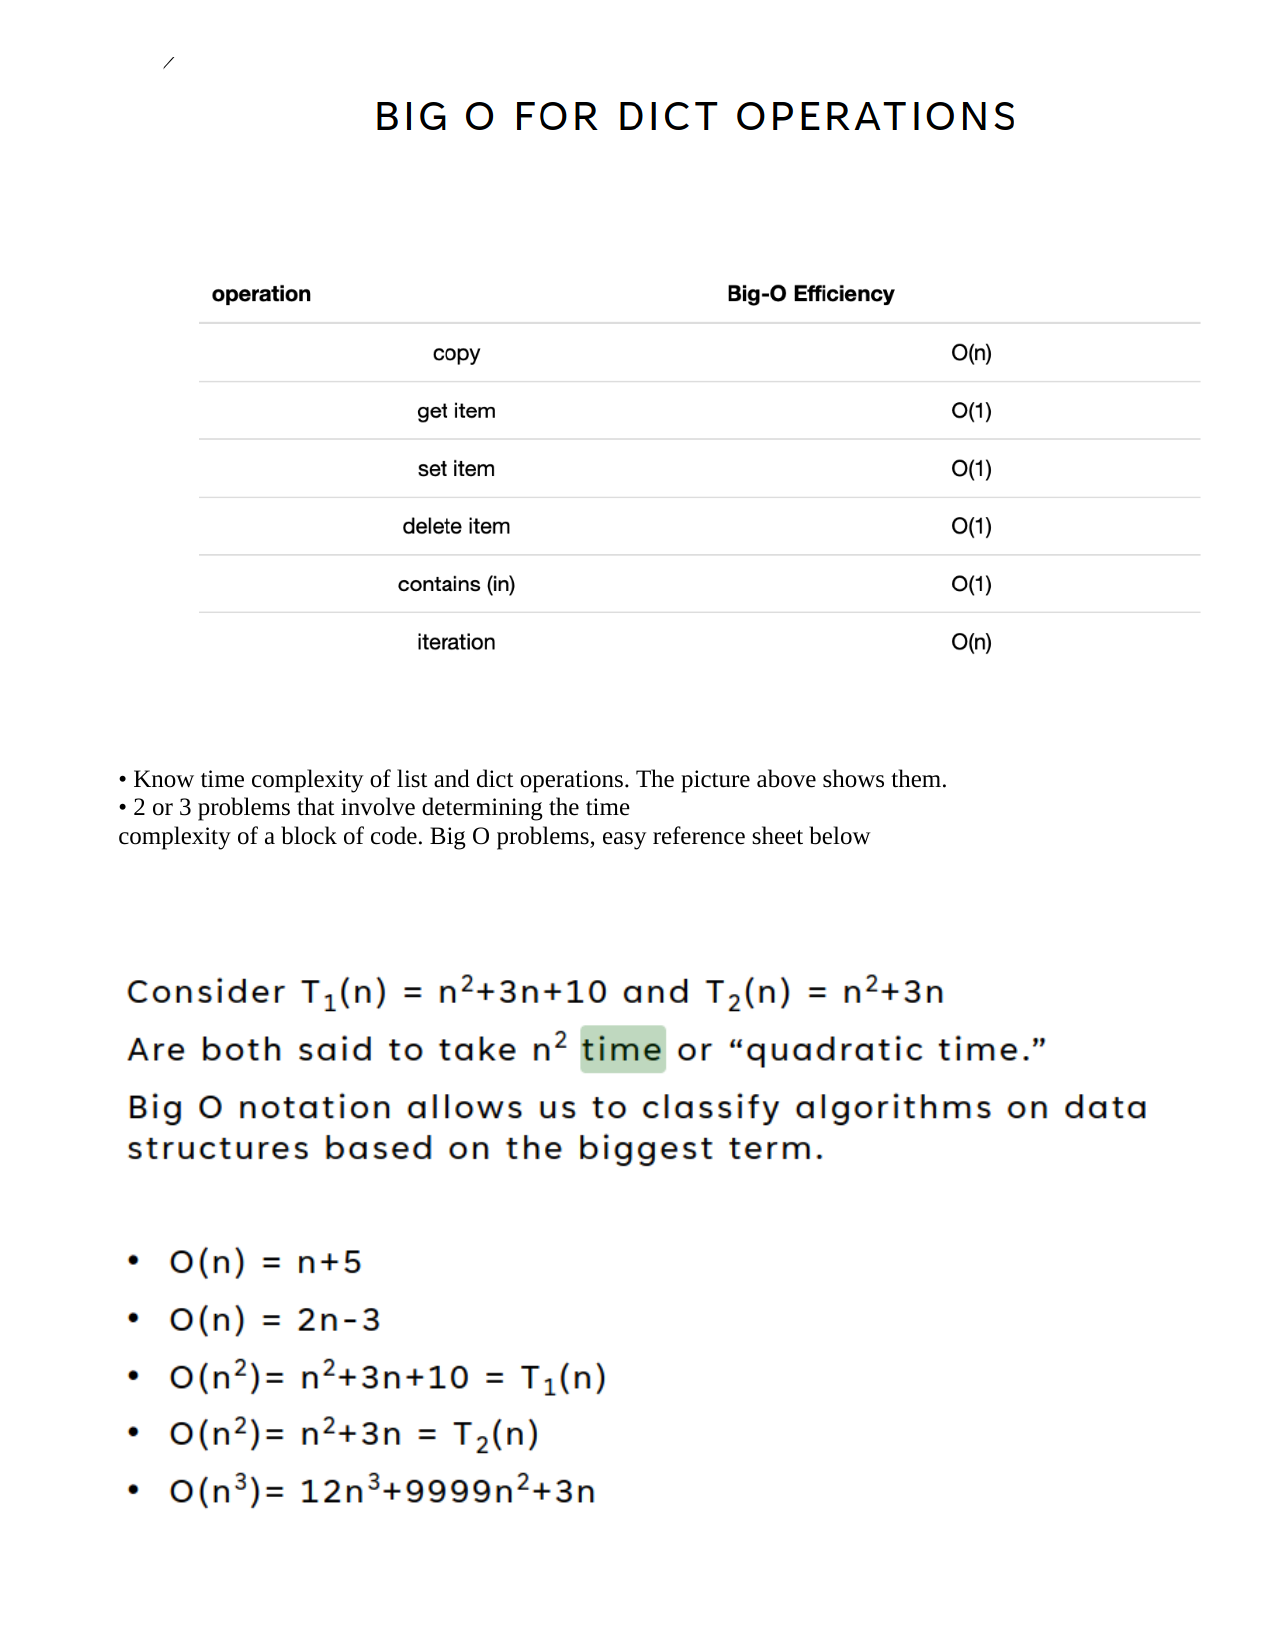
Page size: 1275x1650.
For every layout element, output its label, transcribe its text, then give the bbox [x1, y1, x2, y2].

text complexity of a block of code. Big O problems, easy reference sheet below [118, 821, 1157, 850]
text • Know time complexity of list and dict operations. The picture above shows them. [118, 118, 1157, 792]
text • 2 or 3 problems that involve determining the time [118, 792, 1157, 821]
picture [163, 57, 1203, 764]
picture [118, 972, 1157, 1542]
